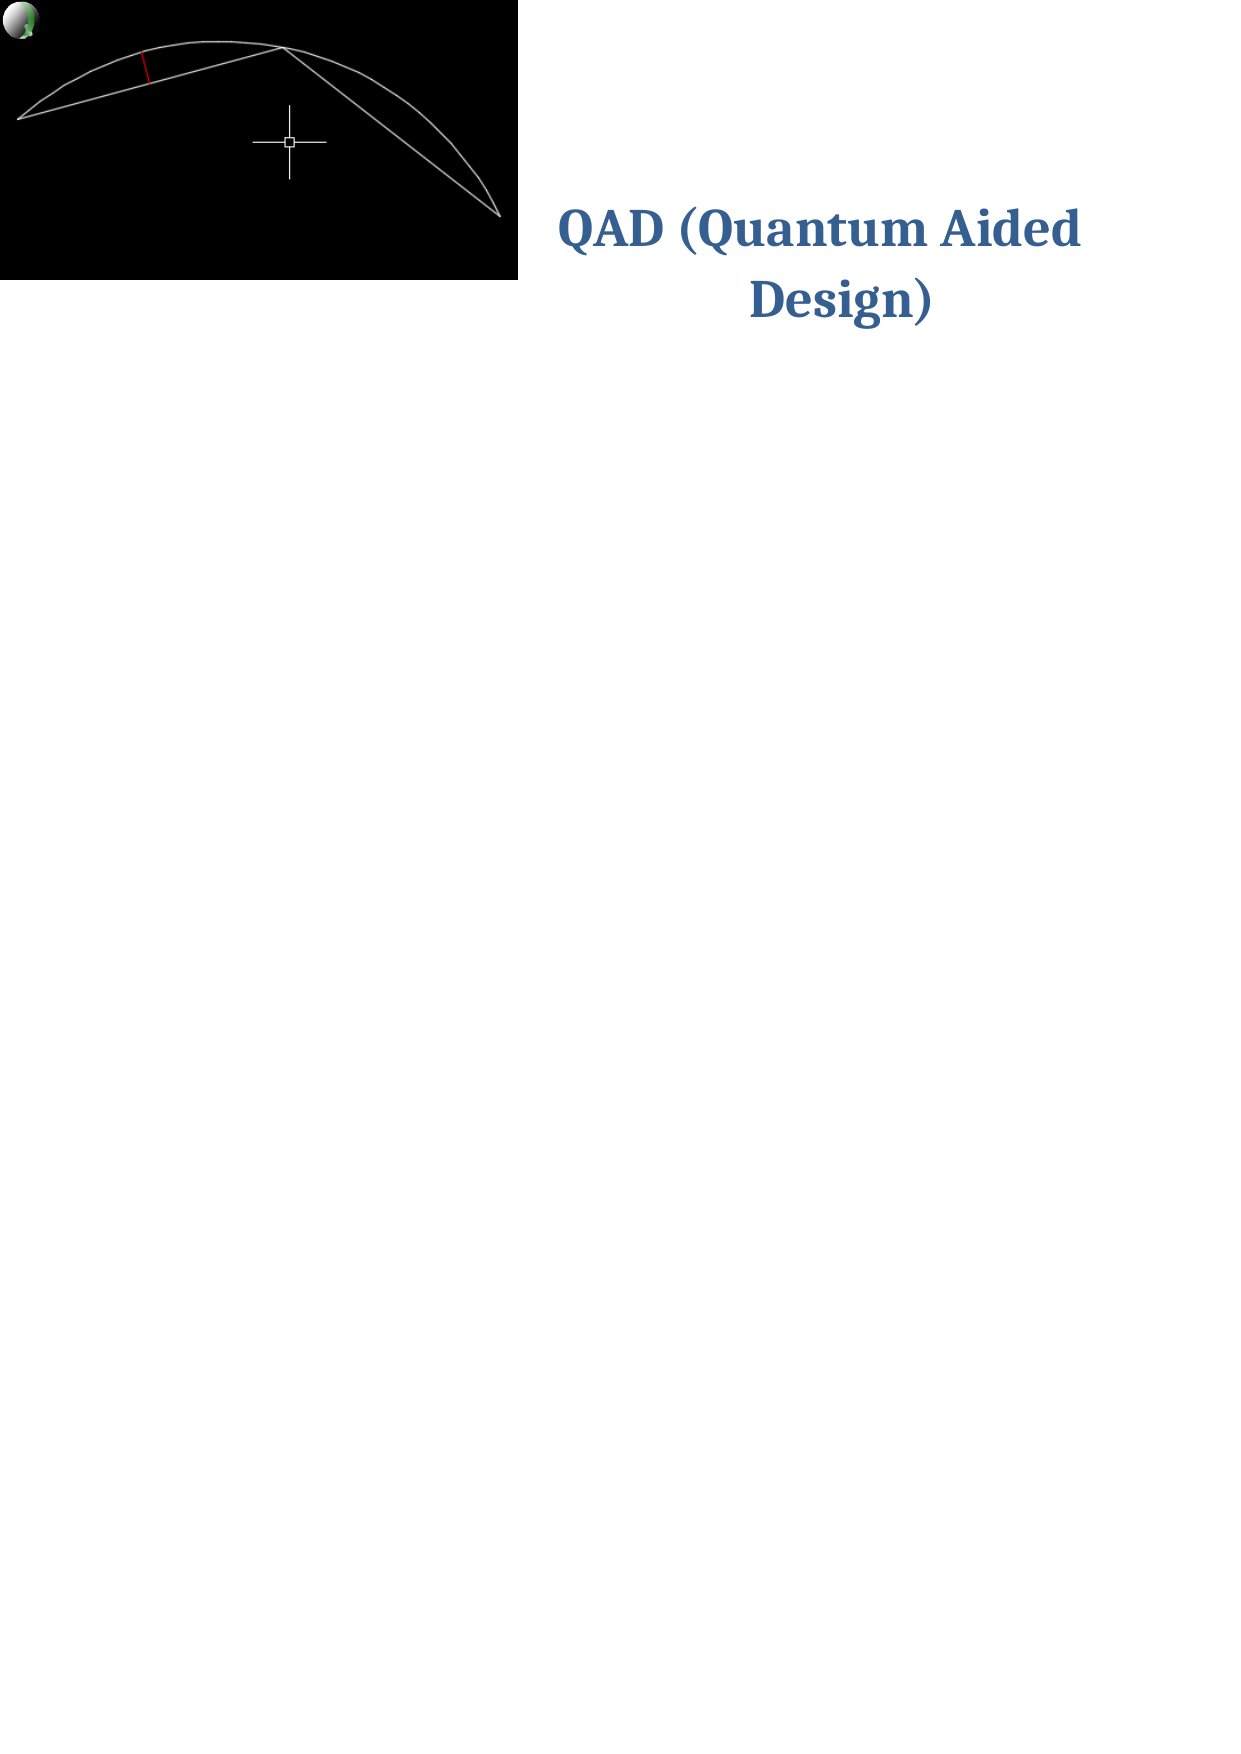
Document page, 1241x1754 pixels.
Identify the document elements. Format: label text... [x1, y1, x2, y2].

subtitle QAD (Quantum Aided Design) [118, 198, 1122, 331]
picture [0, 0, 41, 41]
